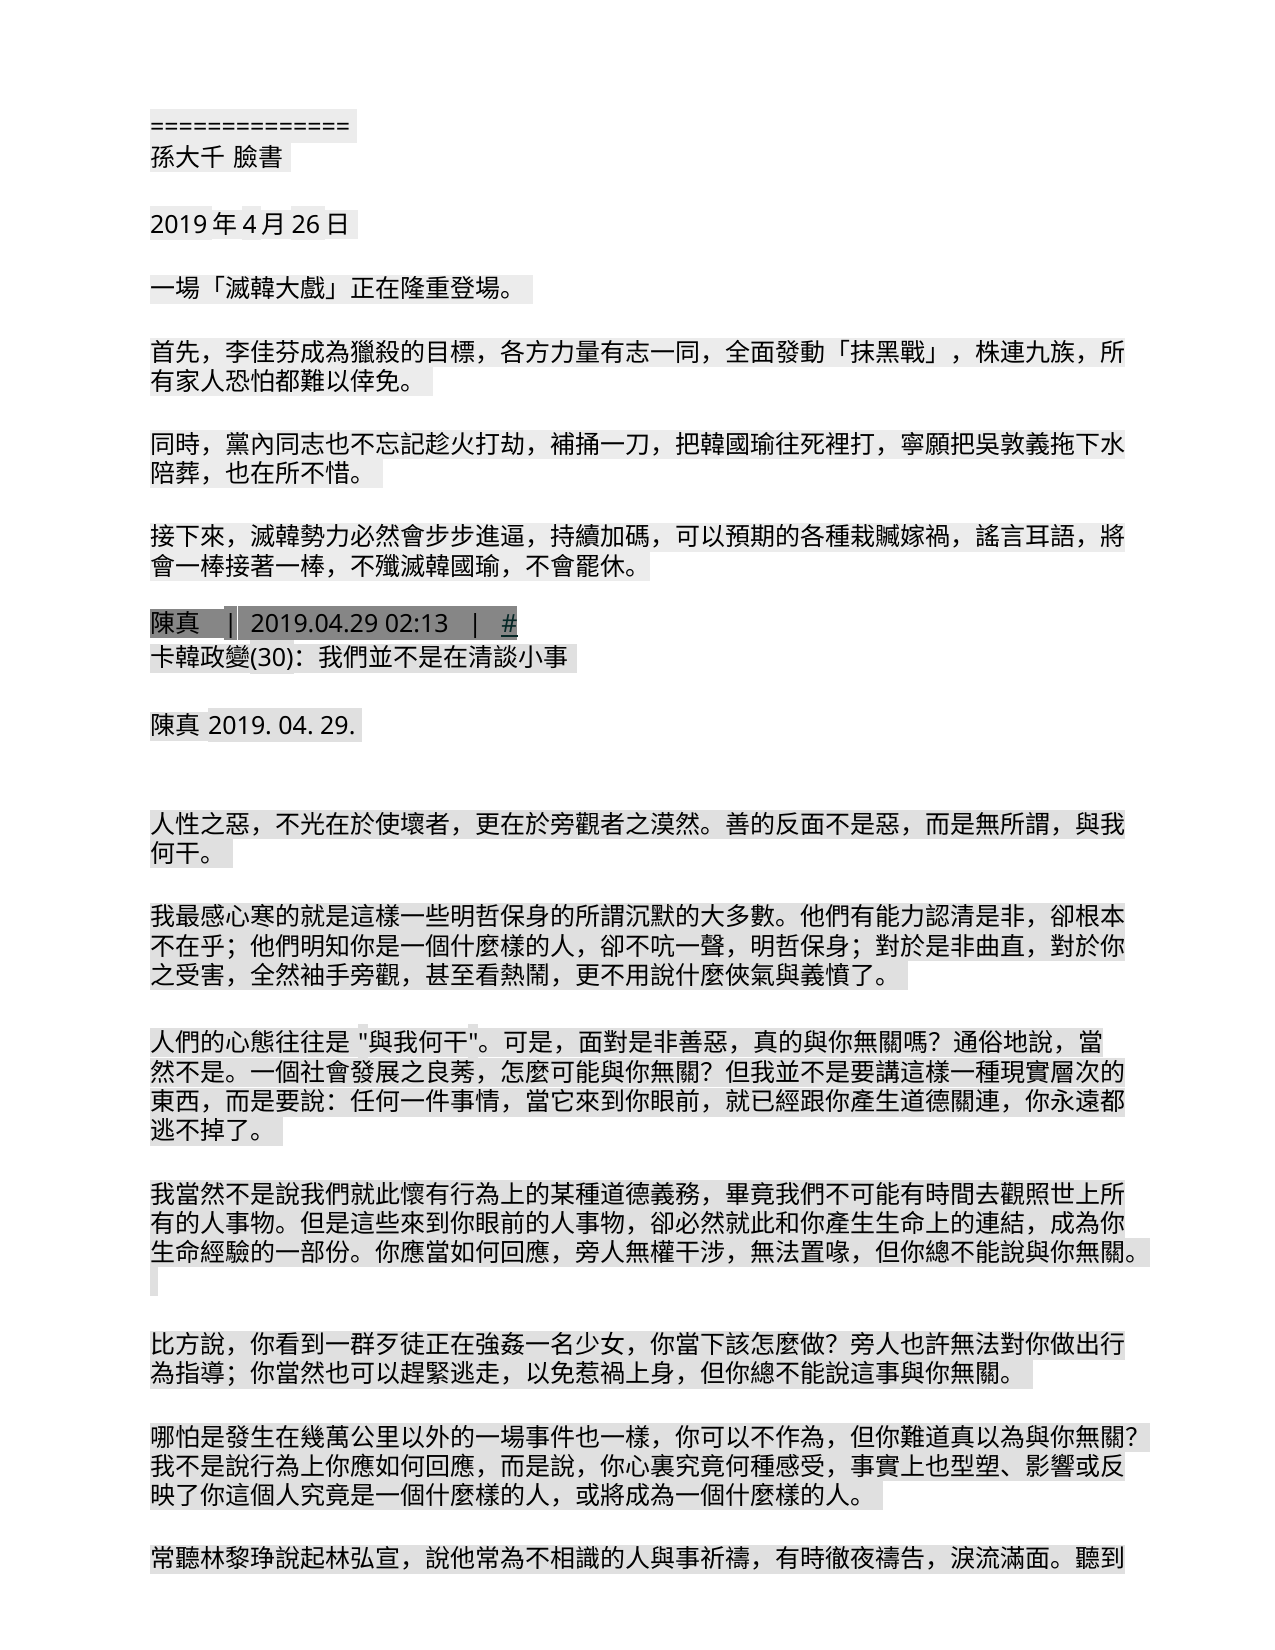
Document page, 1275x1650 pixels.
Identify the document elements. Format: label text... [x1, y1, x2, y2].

text 卡韓政變(31)：權力江河縱有九曲十八拐 陳真 2019. 04. 29. 依我對台灣政治的熟悉度，特別是對於基層民眾政治屬性成份的長久理解，支持韓國瑜的人之中，有相當大一部份並非支持國民黨，甚至對國民黨缺乏好感，乃至厭惡。他們純粹只是支持韓國瑜這個人以及他所代表的精神和意義。上回高雄市長選舉，他們之所以在其它縣市也投給國民黨的候選人，只是因為韓之感召而 "順便" 投，絕非國民黨的真實支持者。其中有一些人，更是過去從未投票，對於政治心寒，直到韓國瑜的出現，才點燃他們的熱情與信任。想不到，國民黨高層大老們，卻反而拼命想摧毀、消滅這樣一種熱情與信任。 我甚至可以很負責任地說，韓粉之中有很多是民進黨的傳統支持者，非常多，因為我認得出他們的樣貌。前天來到那個要求韓選總統的場子，我幾乎以為回到過去黨外的群眾大會上，我一度想站上台講話。三十多年過去，重溫舊夢，場景依舊，人事已非，高雄昔日的基層同志們，可還認得我？ 這些支持者有個特徵：言語粗糙，穿著隨意，操著熟練流利的台語，想法單純，愛恨分明。我厭惡綠營人渣，但我卻衷心喜歡這些人，因為在我過去黨外十年生涯中，每天就是跟這樣一些好朋友混在一起，相濡以沫，情同手足。這些人往往不為己謀，非常熱情。遇到危險時，政客永遠是趕緊拍照證明來此一遊之後第一個溜走，並且事後搶盡一切根本不存在的所謂功勞。相反地，這些基層民眾卻往往奮不顧身，始終站在第一線，挨打挨揍吃官司。但是，不管他們投入政治有多深、多熱情，政治權位永遠與之無緣，因為他們屬經濟弱勢，低學歷，不擅修辭，毫無私心，如何可能因為參與政治而撈得一官半職或獲得各種好處？ 我常覺得，歷史很像月經，每隔一段時間就折騰一回。韓流其實不折不扣就是黨外之聲的捲土重來，其人其流，將會飽受打壓，下場如何，我不敢預料。韓國瑜日後會不會在掌大權之後背叛理想，我也不敢打包票，畢竟我曾被政客們騙過一回。我只能說，我相信，不管政治如何演變，這樣一種渴慕良善與希望的人心，永遠都不可能消滅，因為它無非就是我們人性中向善的一面。 郭台銘錢多到可以買下一百個國民黨都沒問題，富可敵國，但他卻不可能買下人心那最單純的渴望。唯有善，才能引出善；唯有人心才能得人心。國民黨宦官大老們打著如意算盤，以為財神爺來了，大權在望了，致力於打擊韓流。對此結果，我不敢預言，畢竟一時勝負誰能說得準？我只能說，他們其實只是在重新複製一遍國民黨走向衰亡的老路。 國民黨曾有七、八次分裂，但實質意義上卻僅有兩次，這是第三次。頭一次是老賊李登輝的台派打敗非主流的大陸派。第二次是馬英九的現代派打敗王金平的地方派。如果還有第三次，那也許就是這一次了，宮廷權貴與財閥和一般人民的分裂。我相信，時間或長或短，權力江河縱有九曲十八拐，終將還是得回歸屬於普遍人民的大海。 ====================== 葉元之 臉書 2019. 04. 28. 蔡正元說他是「最早挺韓的一批」，很奇怪，一夕之間，許多「韓粉」轉職為「韓黑」，開始對韓國瑜下重手 去年韓國瑜完成「不可能的任務」，讓高雄鄉親重新期待國民黨，就算不支持韓國瑜選總統，也應該要珍惜韓國瑜是國民黨的重要資產。 蔡正元說「吳敦義還靠個人力量，募款四千萬元直接交給韓國瑜」，結果事實是吳主席介紹企業家給韓國瑜，至於事後捐款金額是多少，吳主席根本不知道，可見蔡正元根本是捏造數字。 這不是內鬥，什麼是內鬥？ 而且很遺憾的是，吳主席並沒有盡到保護韓國瑜的責任，解釋地非常曖昧。主席為候選人募款，是值得肯定，但怎麼會在事後變成黨內互鬥的工具？ 民眾看新聞，有時候是看個印象，現在造成的印象就是「原來韓國瑜真的有收錢」，這不就是作球給民進黨「殺韓」嗎？ 蔡正元這種打法很像民進黨，把一件正常的事講得繪聲繪影，讓當事人百口莫辯。就像去年民進黨攻擊韓國瑜「低價向台糖租地」，明明是依據台糖的公式計算，民進黨也能講得煞有其事。 問題在於，為什麼黨內同志要用民進黨的招術攻擊韓國瑜？現在民進黨立委接蔡正元的球，問韓國瑜「既然有收錢，何時辭職？」王浩宇連競選補助款也能作文章，難道這就是蔡正元的目的？ ================= 「一片中華民國旗海飄揚的感觸」 韓國瑜 臉書 2019. 04. 28. 昨天（27日）我親睹耳聞一片青天白日旗海飄揚的聲嘶力竭。我心潮澎湃也萬千震撼，我知道這數萬人頂著烈日、排著長龍，不是為了什麼造神追星，而是長久以來見識了太多政治鬼話，所以嘶吼著對於台灣未來的憂心、也揮舞著對於無恥無能政客的厭棄。 我聽到了也看見了，所以我懇請各位的鄉親父老兄弟姊妹們稍安勿躁，再給我一點時間去平衡輕重，因為我肩上的千斤萬擔實在容不得分毫不平，也請各位相信，無論我接下來做出任何決定，都是希望看見一個不計個人得失、力求重返執政的國民黨，也是為了一個『台灣安全、人民有錢』的穩定將來。 ============== 孫大千 臉書 2019年4月26日 一場「滅韓大戲」正在隆重登場。 首先，李佳芬成為獵殺的目標，各方力量有志一同，全面發動「抹黑戰」，株連九族，所有家人恐怕都難以倖免。 同時，黨內同志也不忘記趁火打劫，補捅一刀，把韓國瑜往死裡打，寧願把吳敦義拖下水陪葬，也在所不惜。 接下來，滅韓勢力必然會步步進逼，持續加碼，可以預期的各種栽贓嫁禍，謠言耳語，將會一棒接著一棒，不殲滅韓國瑜，不會罷休。 [150, 75, 1125, 581]
text 陳真 | 2019.04.29 02:13 | # [150, 606, 1125, 640]
text 卡韓政變(30)：我們並不是在清談小事 陳真 2019. 04. 29. 人性之惡，不光在於使壞者，更在於旁觀者之漠然。善的反面不是惡，而是無所謂，與我何干。 我最感心寒的就是這樣一些明哲保身的所謂沉默的大多數。他們有能力認清是非，卻根本不在乎；他們明知你是一個什麼樣的人，卻不吭一聲，明哲保身；對於是非曲直，對於你之受害，全然袖手旁觀，甚至看熱鬧，更不用說什麼俠氣與義憤了。 人們的心態往往是 "與我何干"。可是，面對是非善惡，真的與你無關嗎？通俗地說，當然不是。一個社會發展之良莠，怎麼可能與你無關？但我並不是要講這樣一種現實層次的東西，而是要說：任何一件事情，當它來到你眼前，就已經跟你產生道德關連，你永遠都逃不掉了。 我當然不是說我們就此懷有行為上的某種道德義務，畢竟我們不可能有時間去觀照世上所有的人事物。但是這些來到你眼前的人事物，卻必然就此和你產生生命上的連結，成為你生命經驗的一部份。你應當如何回應，旁人無權干涉，無法置喙，但你總不能說與你無關。 比方說，你看到一群歹徒正在強姦一名少女，你當下該怎麼做？旁人也許無法對你做出行為指導；你當然也可以趕緊逃走，以免惹禍上身，但你總不能說這事與你無關。 哪怕是發生在幾萬公里以外的一場事件也一樣，你可以不作為，但你難道真以為與你無關？我不是說行為上你應如何回應，而是說，你心裏究竟何種感受，事實上也型塑、影響或反映了你這個人究竟是一個什麼樣的人，或將成為一個什麼樣的人。 常聽林黎琤說起林弘宣，說他常為不相識的人與事祈禱，有時徹夜禱告，淚流滿面。聽到這些事，心裏挺感動。林弘宣出獄後，我見其人，更加仰慕。他出獄後並沒有在現實上做些什麼，而是依靠翻譯以及擔任英文家教謀生，過著一己清貧生活，近乎與世隔絕，但我知道他影響了世界，更影響了我，讓我相信世上仍有良善之人，無私，善良，勇敢，充滿憐憫。 我不想陳義過高，畢竟其人其事，世所罕見，只能嚮往而無法企及。但林弘宣所展現的精神，卻十足彰顯了我想要說的：別以為 "我" 這東西僅僅只是眼前這副軀殼，生命畢竟不是一座座孤島，我們也都不是魯濱遜，哪怕是幾萬公里外的一隻小狗的處境，事實上都還是與 "我" 有關，影響且定義了 "我" 究竟以何種方式活在這世界上。蘇格拉底說得對，"我們並不是在清談小事，而是在談該怎麼活下去"。 相信科學、喜歡分析、經常打算盤的人，通常不屑這類唯心說法。如果是這樣，那也沒關係，至少我們還有唯物現實的層次可談，難道你真以為一個社會的種種惡行，真的與你以及你的生活無關？當然不可能。 一個文明社會的基礎，不光是建立在某一種政治面向上，更是在於基本是非善惡價值是否被當一回事。我常想起尼采的一句話，用我的話來說大約是這樣：如果你對這社會一堆人渣醜事仍然還會感到厭惡而痛苦，那表示你還沒學會奸詐狡猾。 學姊北上出公差，剛打電話來說看了三立電視節目，名嘴們拼命抹黑韓國瑜，而且藍綠聯手，黑韓有志一同。我聽了，心裏很恨，並非因為韓之當選與否，而是因為受不了卑鄙，受不了無辜者之遭受抹黑。 最不可原諒的是，郭派之吳敦義等人，竟然反而企圖妖魔化國民黨所可能藉以重生改造的精神，也就是韓國瑜那樣一種為民賣命戮力從公、當人民的僕人、以最廉潔樸實的方式從最底層出發、懷弱惜幼苦民所苦、為下一代的出路、為弱勢者奮鬥的精神。請問台灣幾十年來，除了蔣經國，何時有過這樣一種政治人物？何時有過這樣一種為民打拼的精神？這些素行不良、向來行不由徑的宮廷權貴，不但不珍惜之，反而聯手綠營，拼命抹黑與打壓。 我想，以郭台銘為首，底下包括吳敦義、蔡正元等等這群宮廷公公們，以及一幫黨內外徒眾 (族繁不及備載。郭台銘可以說幾乎是買下了整個國民黨！)，他們打著如意算盤，認為只要能滅韓捧郭，殲滅韓流，待郭當選之後，大家將能分享大權，前途無量，財源滾滾。 我不知道這群王八蛋能否如願，而我能做的就是盡量在百忙之中，犧牲睡眠，寫些也許比較接近事實的陳述，希望讓良善的力量出頭，讓卑鄙惡行減少傷害。 [150, 640, 1125, 1574]
